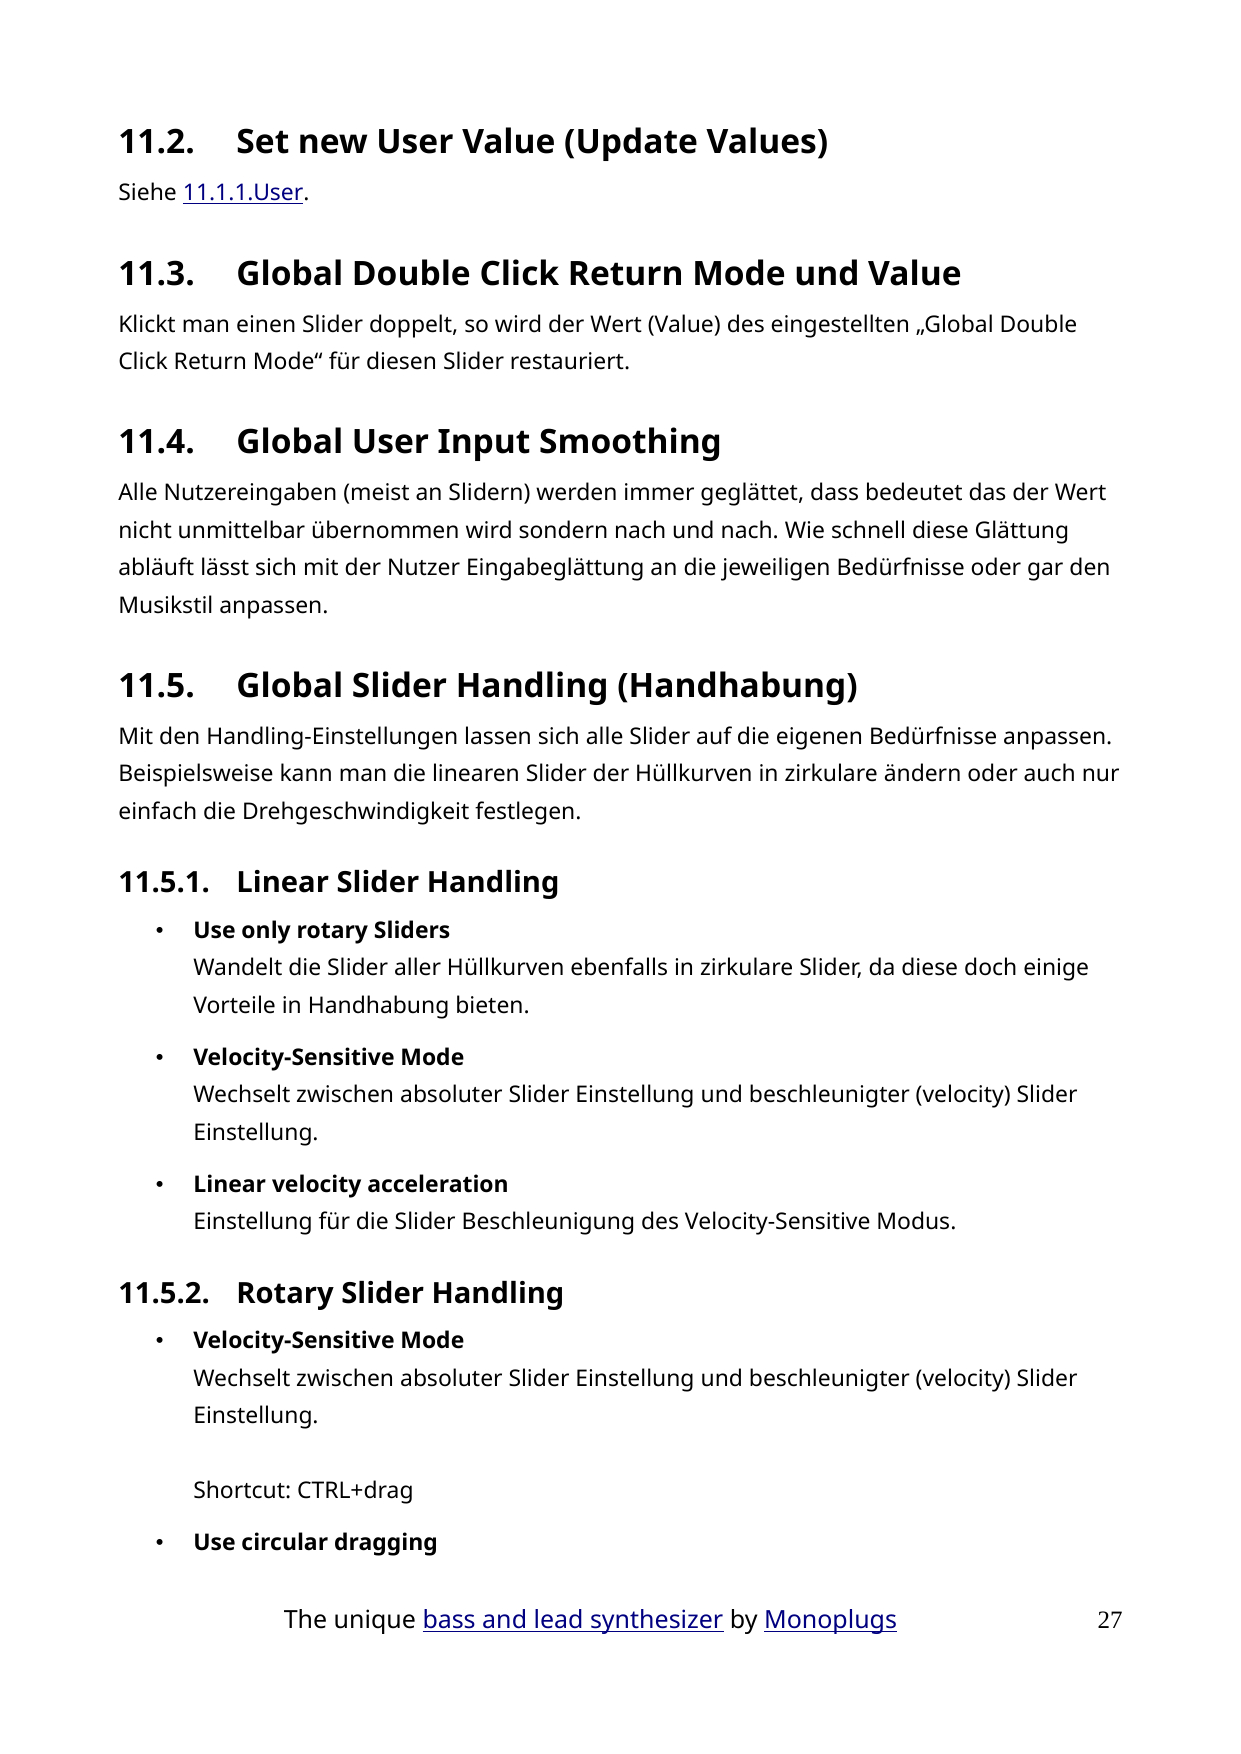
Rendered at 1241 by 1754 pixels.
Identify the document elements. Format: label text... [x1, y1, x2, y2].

list Linear velocity acceleration Einstellung für die Slider Beschleunigung des Velocity-Sensitive Modus. [156, 1168, 1122, 1237]
list Use circular dragging [156, 1526, 1122, 1557]
text Siehe 11.1.1.User. [118, 176, 1122, 208]
subtitle Set new User Value (Update Values) [118, 118, 1122, 164]
subtitle Global User Input Smoothing [118, 418, 1122, 464]
text Klickt man einen Slider doppelt, so wird der Wert (Value) des eingestellten „Global Double Click Return Mode“ für diesen Slider restauriert. [118, 307, 1122, 376]
list Use only rotary Sliders Wandelt die Slider aller Hüllkurven ebenfalls in zirkulare Slider, da diese doch einige Vorteile in Handhabung bieten. [156, 914, 1122, 1020]
text Alle Nutzereingaben (meist an Slidern) werden immer geglättet, dass bedeutet das der Wert nicht unmittelbar übernommen wird sondern nach und nach. Wie schnell diese Glättung abläuft lässt sich mit der Nutzer Eingabeglättung an die jeweiligen Bedürfnisse oder gar den Musikstil anpassen. [118, 476, 1122, 620]
list Velocity-Sensitive Mode Wechselt zwischen absoluter Slider Einstellung und beschleunigter (velocity) Slider Einstellung. [156, 1041, 1122, 1147]
subtitle Linear Slider Handling [118, 861, 1122, 901]
subtitle Rotary Slider Handling [118, 1272, 1122, 1312]
list Velocity-Sensitive Mode Wechselt zwischen absoluter Slider Einstellung und beschleunigter (velocity) Slider Einstellung. Shortcut: CTRL+drag [156, 1324, 1122, 1505]
subtitle Global Double Click Return Mode und Value [118, 249, 1122, 295]
text Mit den Handling-Einstellungen lassen sich alle Slider auf die eigenen Bedürfnisse anpassen. Beispielsweise kann man die linearen Slider der Hüllkurven in zirkulare ändern oder auch nur einfach die Drehgeschwindigkeit festlegen. [118, 720, 1122, 826]
subtitle Global Slider Handling (Handhabung) [118, 662, 1122, 707]
